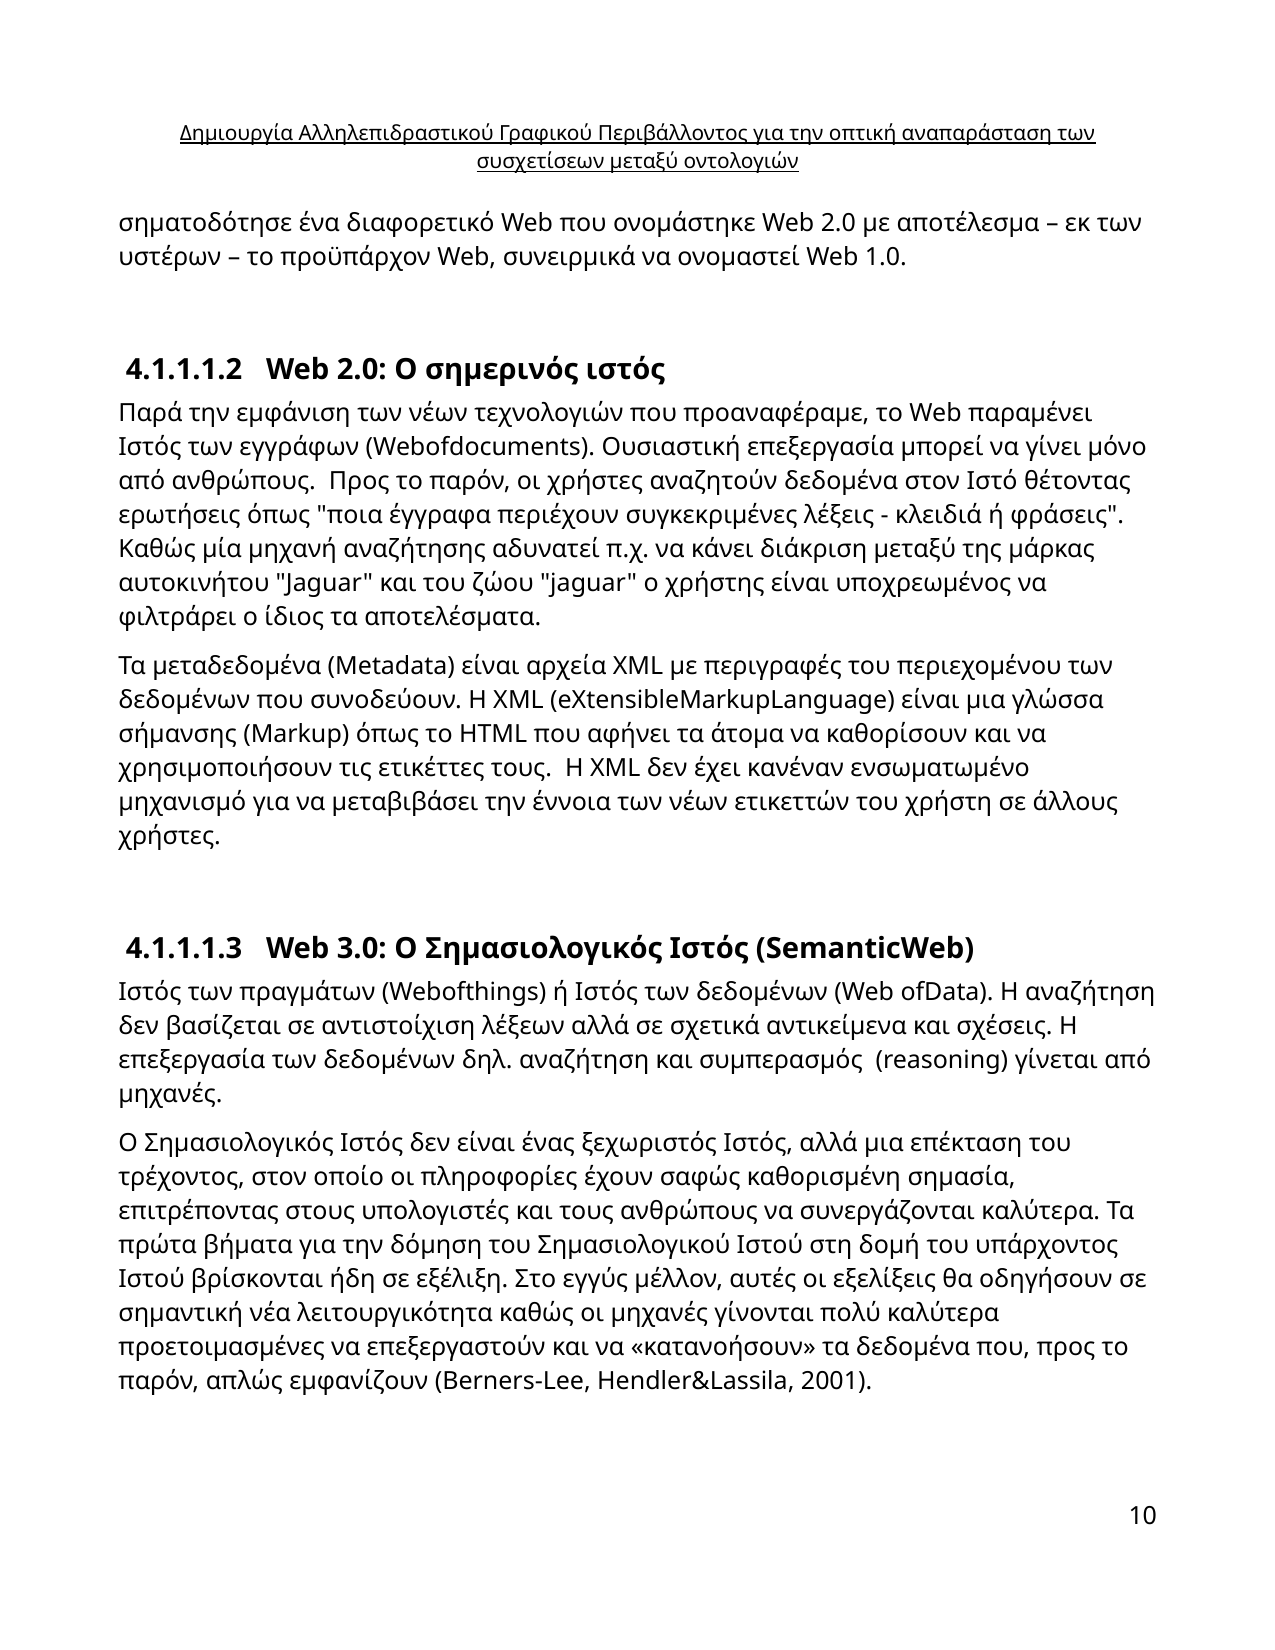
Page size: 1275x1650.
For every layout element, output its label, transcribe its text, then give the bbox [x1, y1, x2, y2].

text Παρά την εμφάνιση των νέων τεχνολογιών που προαναφέραμε, το Web παραμένει Ιστός των εγγράφων (Webofdocuments). Ουσιαστική επεξεργασία μπορεί να γίνει μόνο από ανθρώπους. Προς το παρόν, οι χρήστες αναζητούν δεδομένα στον Ιστό θέτοντας ερωτήσεις όπως "ποια έγγραφα περιέχουν συγκεκριμένες λέξεις - κλειδιά ή φράσεις". Καθώς μία μηχανή αναζήτησης αδυνατεί π.χ. να κάνει διάκριση μεταξύ της μάρκας αυτοκινήτου "Jaguar" και του ζώου "jaguar" ο χρήστης είναι υποχρεωμένος να φιλτράρει ο ίδιος τα αποτελέσματα. [118, 394, 1157, 633]
subtitle Web 3.0: Ο Σημασιολογικός Ιστός (SemanticWeb) [118, 927, 1157, 967]
subtitle Web 2.0: Ο σημερινός ιστός [118, 348, 1157, 388]
text σηματοδότησε ένα διαφορετικό Web που ονομάστηκε Web 2.0 με αποτέλεσμα – εκ των υστέρων – το προϋπάρχον Web, συνειρμικά να ονομαστεί Web 1.0. [118, 204, 1157, 273]
text Ιστός των πραγμάτων (Webofthings) ή Ιστός των δεδομένων (Web ofData). Η αναζήτηση δεν βασίζεται σε αντιστοίχιση λέξεων αλλά σε σχετικά αντικείμενα και σχέσεις. Η επεξεργασία των δεδομένων δηλ. αναζήτηση και συμπερασμός (reasoning) γίνεται από μηχανές. [118, 973, 1157, 1109]
text Τα μεταδεδομένα (Metadata) είναι αρχεία XML με περιγραφές του περιεχομένου των δεδομένων που συνοδεύουν. Η XML (eXtensibleMarkupLanguage) είναι μια γλώσσα σήμανσης (Markup) όπως το HTML που αφήνει τα άτομα να καθορίσουν και να χρησιμοποιήσουν τις ετικέττες τους. Η XML δεν έχει κανέναν ενσωματωμένο μηχανισμό για να μεταβιβάσει την έννοια των νέων ετικεττών του χρήστη σε άλλους χρήστες. [118, 647, 1157, 852]
text Ο Σημασιολογικός Ιστός δεν είναι ένας ξεχωριστός Ιστός, αλλά μια επέκταση του τρέχοντος, στον οποίο οι πληροφορίες έχουν σαφώς καθορισμένη σημασία, επιτρέποντας στους υπολογιστές και τους ανθρώπους να συνεργάζονται καλύτερα. Τα πρώτα βήματα για την δόμηση του Σημασιολογικού Ιστού στη δομή του υπάρχοντος Ιστού βρίσκονται ήδη σε εξέλιξη. Στο εγγύς μέλλον, αυτές οι εξελίξεις θα οδηγήσουν σε σημαντική νέα λειτουργικότητα καθώς οι μηχανές γίνονται πολύ καλύτερα προετοιμασμένες να επεξεργαστούν και να «κατανοήσουν» τα δεδομένα που, προς το παρόν, απλώς εμφανίζουν (Berners-Lee, Hendler&Lassila, 2001). [118, 1124, 1157, 1397]
